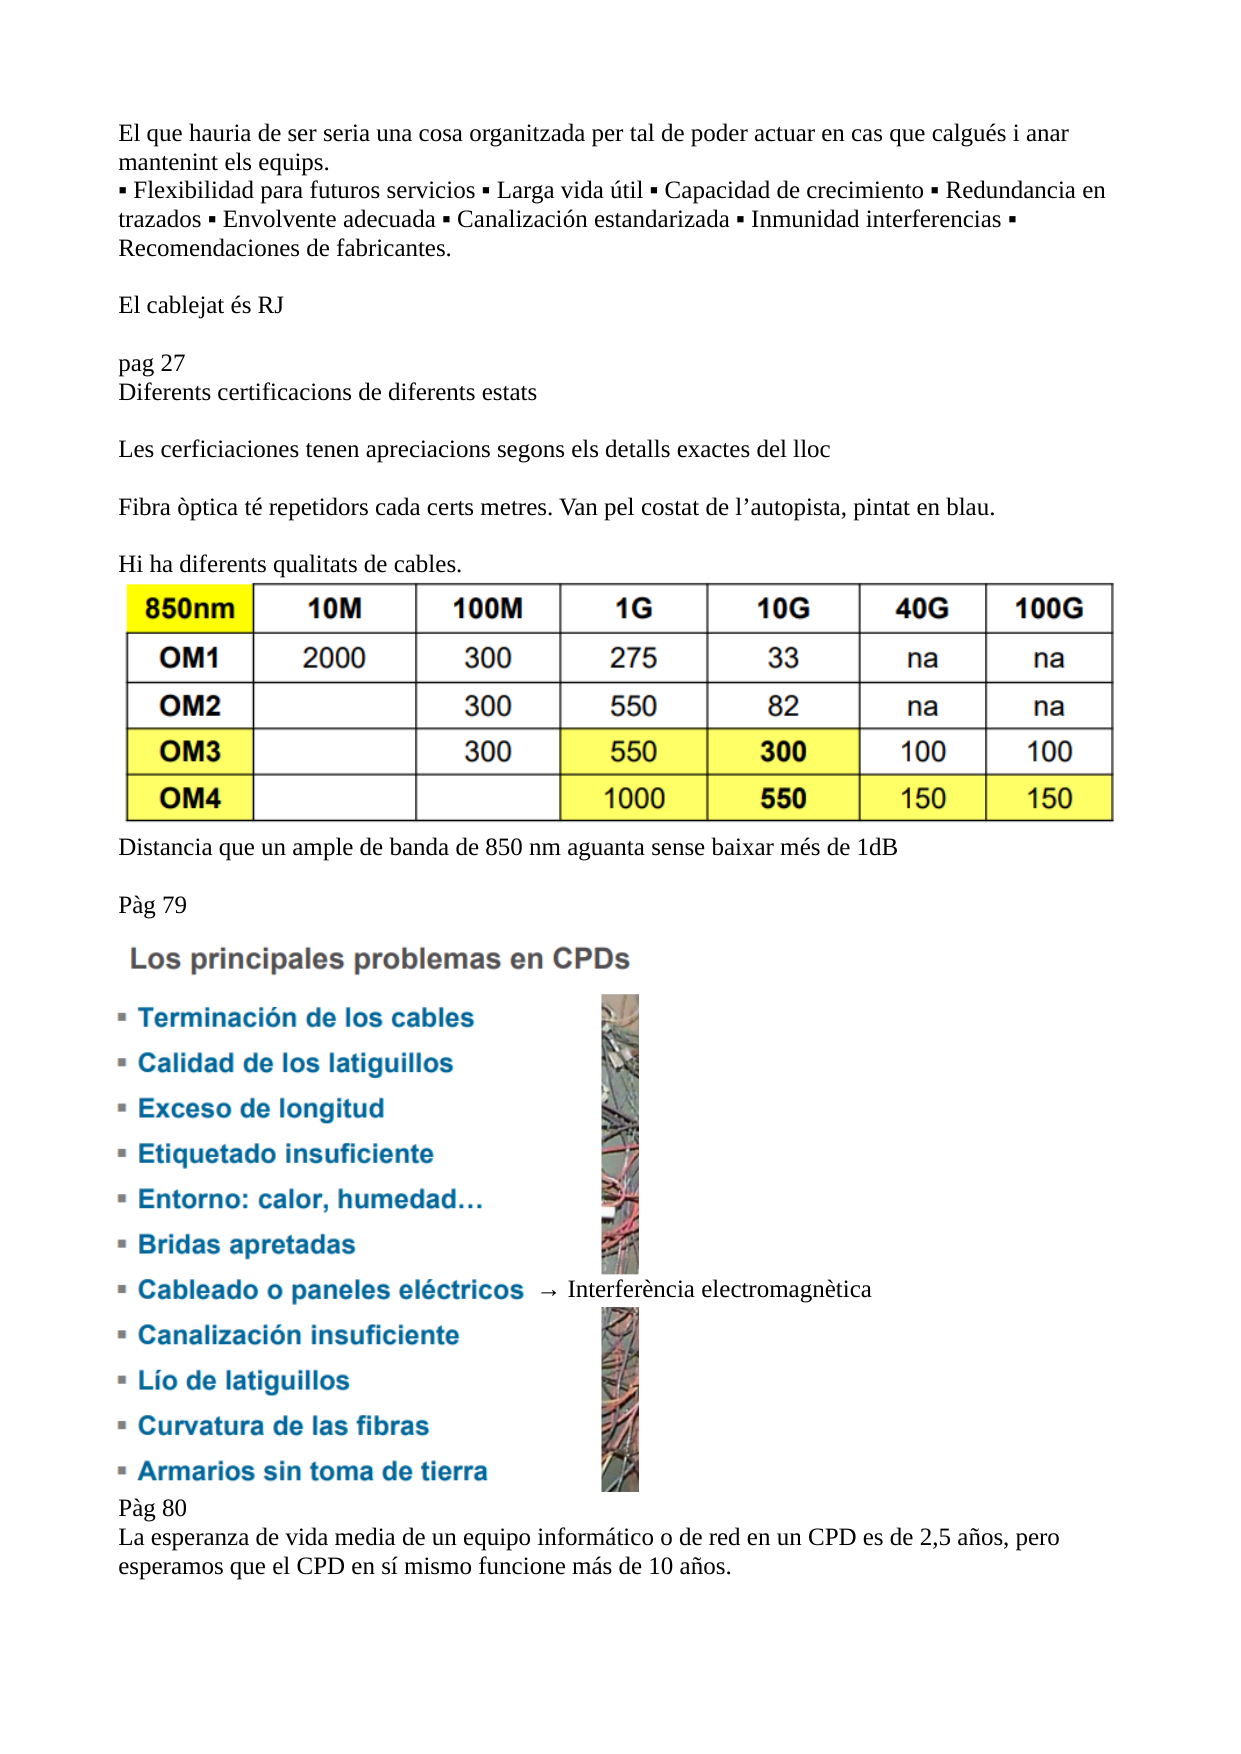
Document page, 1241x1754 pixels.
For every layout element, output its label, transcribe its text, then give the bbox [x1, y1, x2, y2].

text Distancia que un ample de banda de 850 nm aguanta sense baixar més de 1dB [118, 833, 1122, 861]
text Hi ha diferents qualitats de cables. [118, 549, 1122, 578]
text pag 27 [118, 348, 1122, 377]
text Pàg 80 [118, 1493, 1122, 1522]
text La esperanza de vida media de un equipo informático o de red en un CPD es de 2,5 años, pero esperamos que el CPD en sí mismo funcione más de 10 años. [118, 1522, 1122, 1580]
text Fibra òptica té repetidors cada certs metres. Van pel costat de l’autopista, pintat en blau. [118, 492, 1122, 521]
text Diferents certificacions de diferents estats [118, 377, 1122, 406]
picture [101, 928, 639, 1492]
text Les cerficiaciones tenen apreciacions segons els detalls exactes del lloc [118, 434, 1122, 463]
text ▪ Flexibilidad para futuros servicios ▪ Larga vida útil ▪ Capacidad de crecimiento ▪ Redundancia en trazados ▪ Envolvente adecuada ▪ Canalización estandarizada ▪ Inmunidad interferencias ▪ Recomendaciones de fabricantes. [118, 176, 1122, 262]
text El que hauria de ser seria una cosa organitzada per tal de poder actuar en cas que calgués i anar mantenint els equips. [118, 118, 1122, 176]
text Pàg 79 [118, 890, 1122, 918]
picture [118, 578, 1123, 833]
text El cablejat és RJ [118, 291, 1122, 319]
